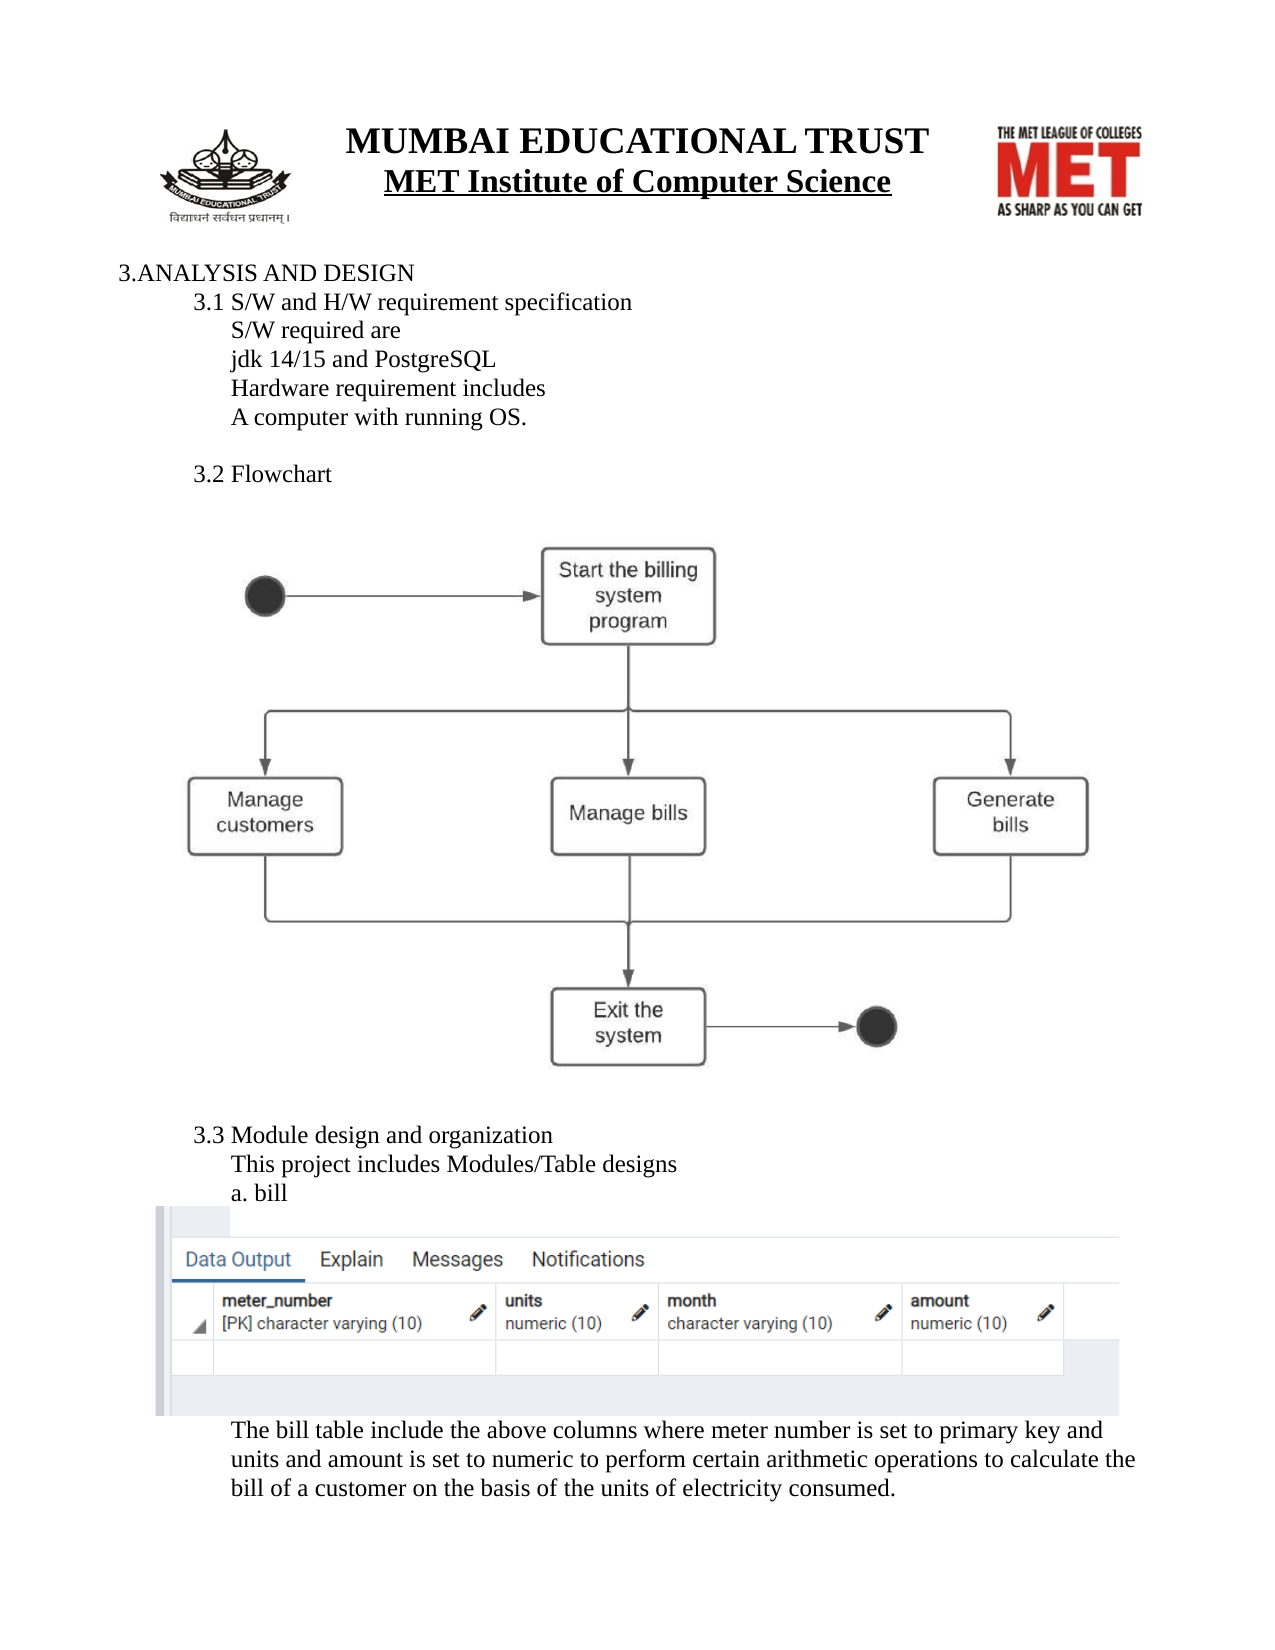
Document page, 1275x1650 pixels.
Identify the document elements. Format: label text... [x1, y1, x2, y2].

list Flowchart [193, 459, 1157, 488]
text 3.ANALYSIS AND DESIGN [118, 258, 1157, 287]
list Hardware requirement includes [193, 373, 1157, 402]
picture [997, 126, 1142, 216]
list jdk 14/15 and PostgreSQL [193, 344, 1157, 373]
picture [159, 129, 293, 224]
picture [155, 1206, 1120, 1416]
list Module design and organization [193, 1120, 1157, 1149]
list a. bill [193, 1178, 1157, 1206]
list S/W and H/W requirement specification [193, 287, 1157, 315]
list The bill table include the above columns where meter number is set to primary key and units and amount is set to numeric to perform certain arithmetic operations to calculate the bill of a customer on the basis of the units of electricity consumed. [193, 1206, 1157, 1502]
list A computer with running OS. [193, 402, 1157, 430]
picture [155, 487, 1120, 1092]
list This project includes Modules/Table designs [193, 1149, 1157, 1178]
list S/W required are [193, 315, 1157, 344]
